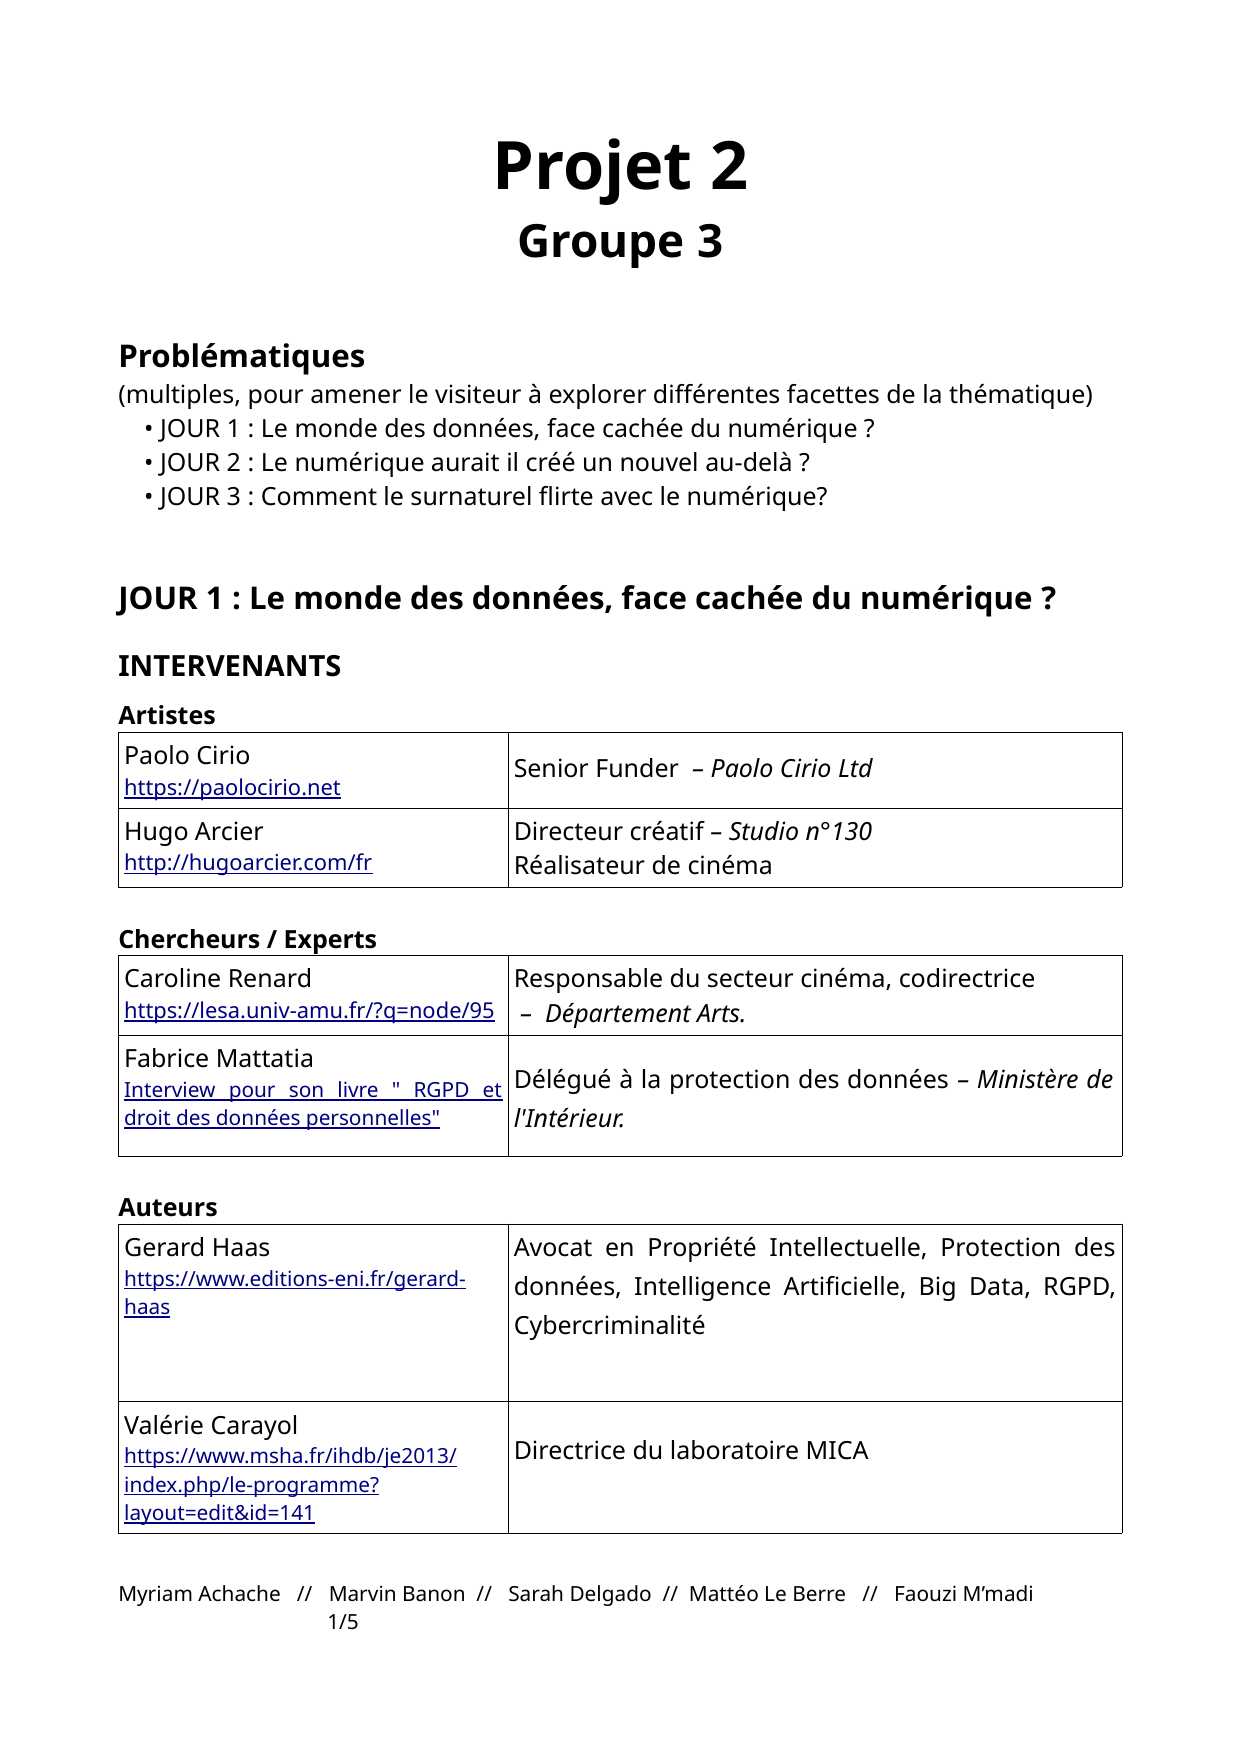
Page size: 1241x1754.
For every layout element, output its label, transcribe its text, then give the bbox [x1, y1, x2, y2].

table_header Paolo Cirio https://paolocirio.net [119, 733, 508, 807]
text Problématiques [118, 334, 1122, 376]
table_header Senior Funder – Paolo Cirio Ltd [509, 733, 1122, 807]
text Chercheurs / Experts [118, 921, 1122, 955]
text Auteurs [118, 1190, 1122, 1224]
text • JOUR 1 : Le monde des données, face cachée du numérique ? [118, 410, 1122, 444]
text • JOUR 2 : Le numérique aurait il créé un nouvel au-delà ? [118, 444, 1122, 478]
text Groupe 3 [118, 209, 1122, 271]
table_cell Hugo Arcier http://hugoarcier.com/fr [119, 809, 508, 887]
text Projet 2 [118, 118, 1122, 209]
table_header Avocat en Propriété Intellectuelle, Protection des données, Intelligence Artificielle, Big Data, RGPD, Cybercriminalité [509, 1225, 1122, 1401]
table_header Gerard Haas https://www.editions-eni.fr/gerard-haas [119, 1225, 508, 1401]
text Artistes [118, 698, 1122, 732]
table_cell Délégué à la protection des données – Ministère de l'Intérieur. [509, 1036, 1122, 1156]
table_cell Directrice du laboratoire MICA [509, 1402, 1122, 1532]
text • JOUR 3 : Comment le surnaturel flirte avec le numérique? [118, 478, 1122, 513]
table_header Caroline Renard https://lesa.univ-amu.fr/?q=node/95 [119, 956, 508, 1035]
table_cell Valérie Carayol https://www.msha.fr/ihdb/je2013/index.php/le-programme?layout=edit&id=141 [119, 1402, 508, 1532]
table_cell Directeur créatif – Studio n°130 Réalisateur de cinéma [509, 809, 1122, 887]
text (multiples, pour amener le visiteur à explorer différentes facettes de la thématique) [118, 376, 1122, 410]
table_cell Fabrice Mattatia Interview pour son livre " RGPD et droit des données personnelles" [119, 1036, 508, 1156]
subtitle INTERVENANTS [118, 646, 1122, 685]
subtitle JOUR 1 : Le monde des données, face cachée du numérique ? [118, 576, 1122, 619]
table_header Responsable du secteur cinéma, codirectrice – Département Arts. [509, 956, 1122, 1035]
